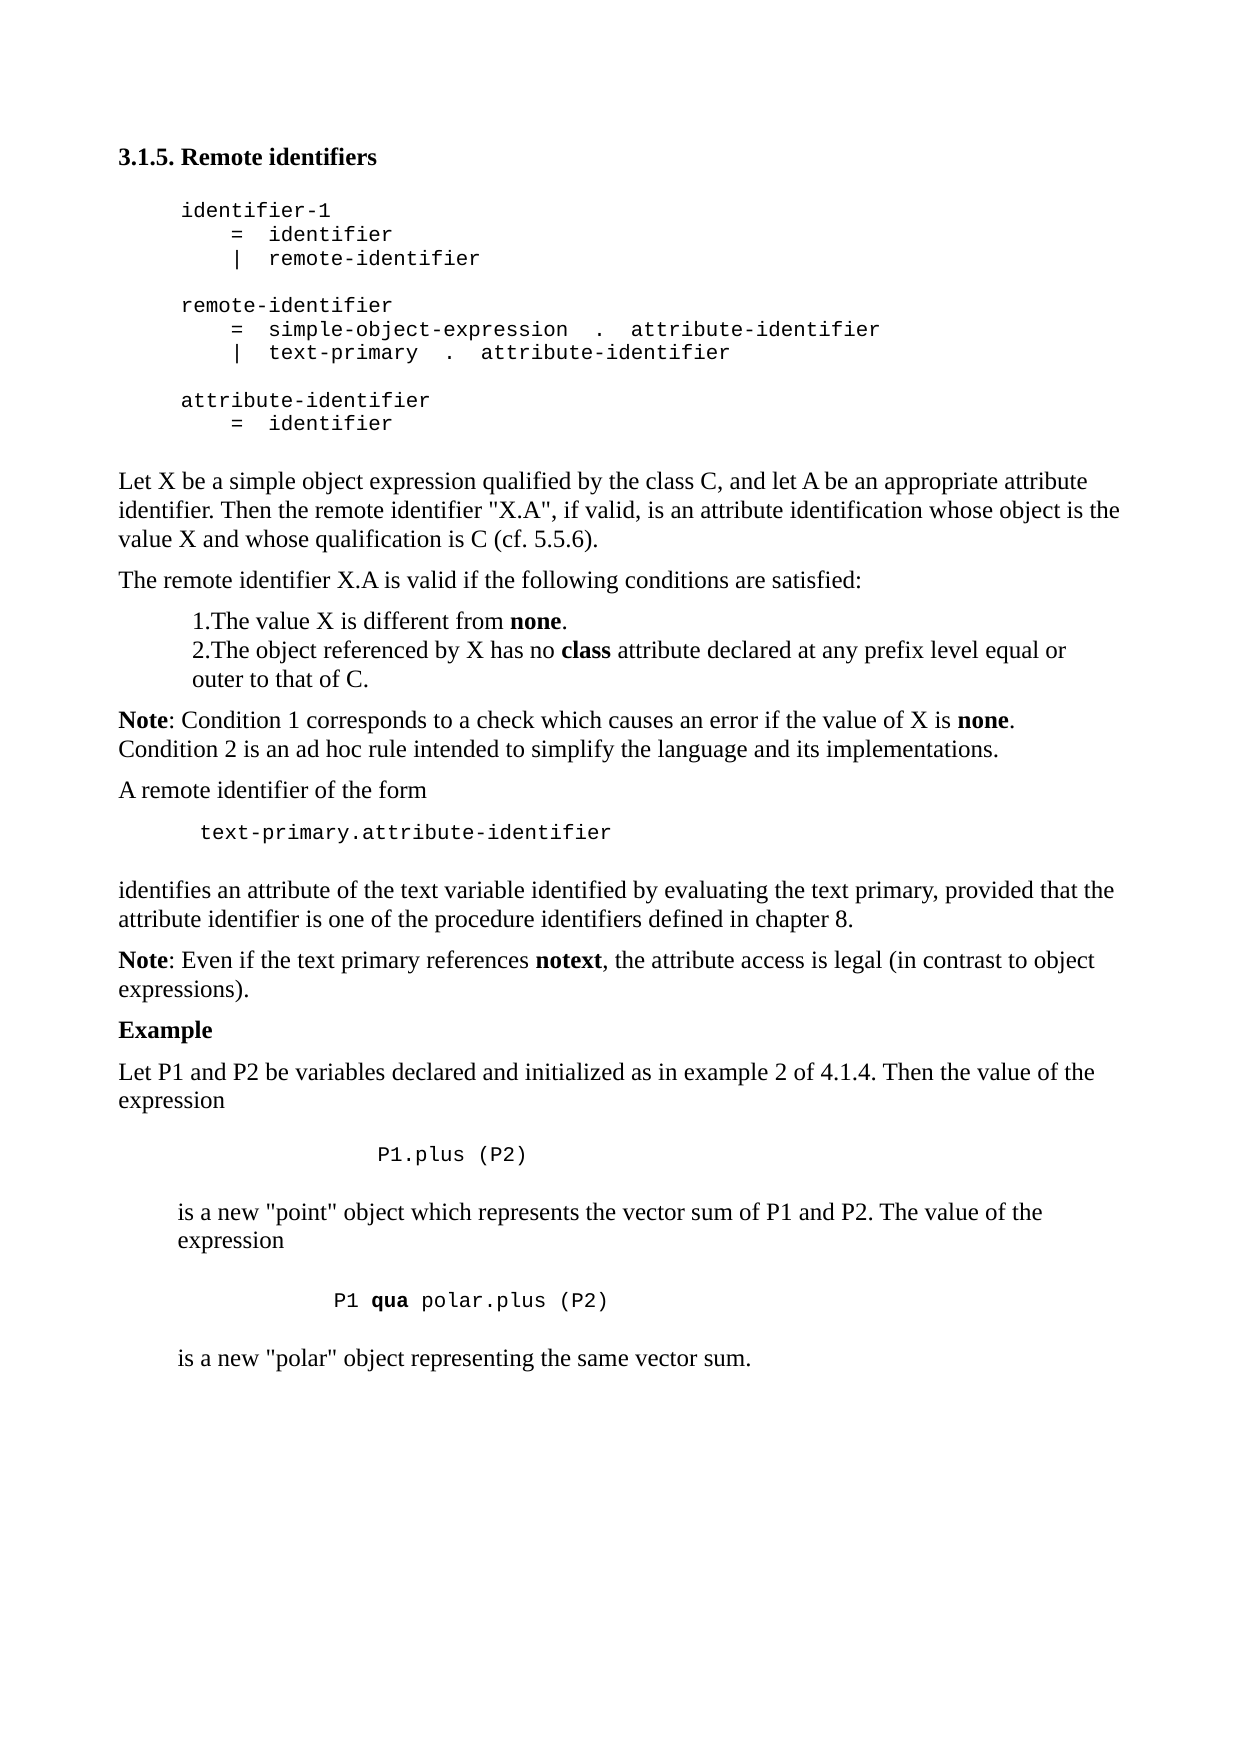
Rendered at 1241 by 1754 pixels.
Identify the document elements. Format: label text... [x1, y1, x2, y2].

text The remote identifier X.A is valid if the following conditions are satisfied: [118, 565, 1122, 594]
text identifies an attribute of the text variable identified by evaluating the text primary, provided that the attribute identifier is one of the procedure identifiers defined in chapter 8. [118, 875, 1122, 933]
list The value X is different from none. [118, 606, 1122, 635]
text | text-primary . attribute-identifier [118, 342, 1122, 366]
text 3.1.5. Remote identifiers [118, 142, 1122, 171]
text is a new "point" object which represents the vector sum of P1 and P2. The value of the expression [177, 1197, 1063, 1254]
text remote-identifier [118, 295, 1122, 319]
text | remote-identifier [118, 248, 1122, 271]
text = identifier [118, 413, 1122, 437]
text attribute-identifier [118, 389, 1122, 413]
text identifier-1 [118, 200, 1122, 224]
text Example [118, 1015, 1122, 1044]
text A remote identifier of the form [118, 775, 1122, 804]
text Note: Even if the text primary references notext, the attribute access is legal (in contrast to object expressions). [118, 945, 1122, 1003]
text = identifier [118, 224, 1122, 248]
text is a new "polar" object representing the same vector sum. [177, 1343, 1063, 1372]
text P1.plus (P2) [177, 1144, 1063, 1167]
text P1 qua polar.plus (P2) [177, 1284, 1063, 1313]
text Let P1 and P2 be variables declared and initialized as in example 2 of 4.1.4. Then the value of the expression [118, 1057, 1122, 1114]
text = simple-object-expression . attribute-identifier [118, 319, 1122, 342]
text text-primary.attribute-identifier [118, 816, 1122, 846]
list The object referenced by X has no class attribute declared at any prefix level equal or outer to that of C. [118, 635, 1122, 693]
text Note: Condition 1 corresponds to a check which causes an error if the value of X is none. Condition 2 is an ad hoc rule intended to simplify the language and its implementations. [118, 705, 1122, 763]
text Let X be a simple object expression qualified by the class C, and let A be an appropriate attribute identifier. Then the remote identifier "X.A", if valid, is an attribute identification whose object is the value X and whose qualification is C (cf. 5.5.6). [118, 466, 1122, 553]
